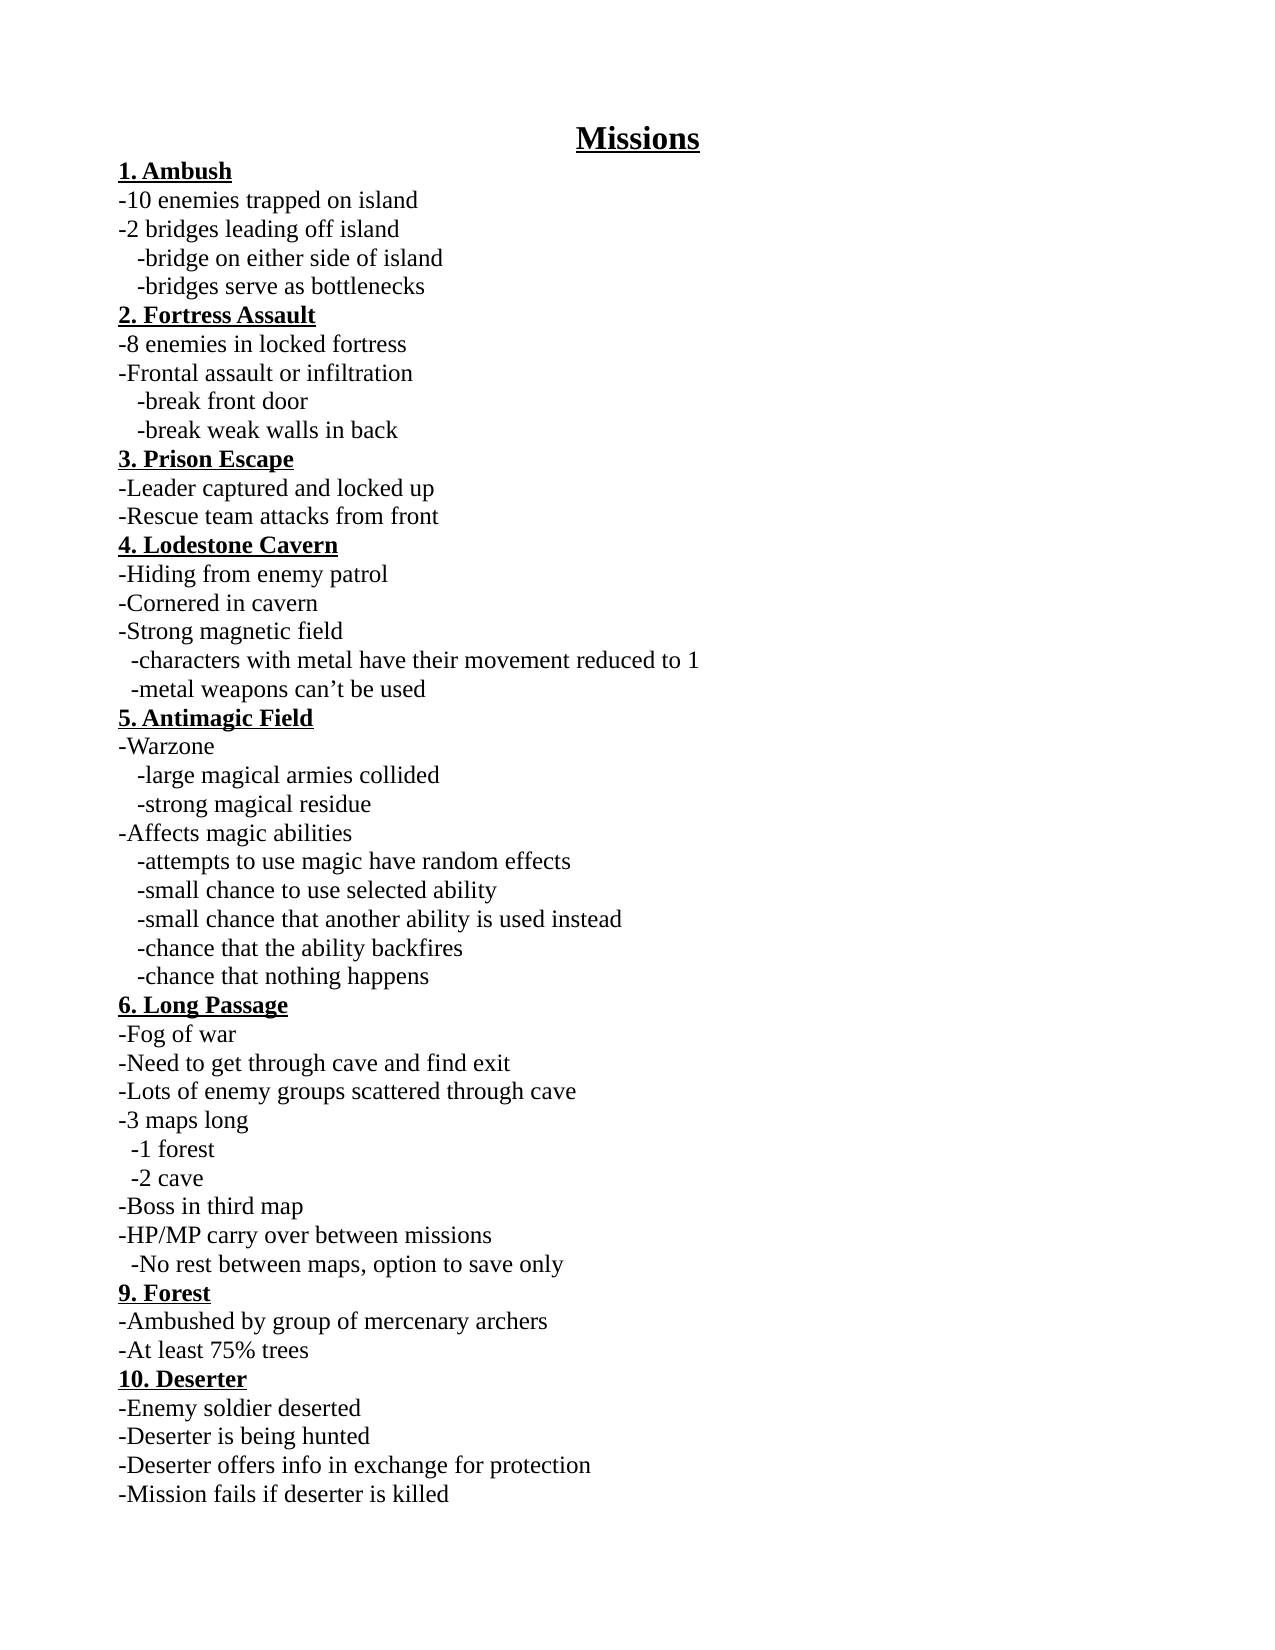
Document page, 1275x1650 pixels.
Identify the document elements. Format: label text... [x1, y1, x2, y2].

text -10 enemies trapped on island [118, 185, 1157, 214]
text -bridges serve as bottlenecks [118, 271, 1157, 300]
text -Frontal assault or infiltration [118, 358, 1157, 386]
text -small chance to use selected ability [118, 875, 1157, 904]
text -At least 75% trees [118, 1335, 1157, 1364]
text -small chance that another ability is used instead [118, 904, 1157, 933]
text -Leader captured and locked up [118, 473, 1157, 501]
text -chance that nothing happens [118, 961, 1157, 990]
text -Enemy soldier deserted [118, 1393, 1157, 1421]
text -Strong magnetic field [118, 616, 1157, 645]
text -2 cave [118, 1163, 1157, 1191]
text -chance that the ability backfires [118, 933, 1157, 961]
text -Need to get through cave and find exit [118, 1048, 1157, 1076]
text -metal weapons can’t be used [118, 674, 1157, 703]
text -2 bridges leading off island [118, 214, 1157, 243]
text -strong magical residue [118, 789, 1157, 818]
text -Fog of war [118, 1019, 1157, 1048]
text -characters with metal have their movement reduced to 1 [118, 645, 1157, 674]
text 5. Antimagic Field [118, 703, 1157, 731]
text -break front door [118, 386, 1157, 415]
text -Boss in third map [118, 1191, 1157, 1220]
text 10. Deserter [118, 1364, 1157, 1393]
text -Affects magic abilities [118, 818, 1157, 846]
text 2. Fortress Assault [118, 300, 1157, 329]
text -Mission fails if deserter is killed [118, 1479, 1157, 1508]
text -HP/MP carry over between missions [118, 1220, 1157, 1249]
text -1 forest [118, 1134, 1157, 1163]
text -bridge on either side of island [118, 243, 1157, 271]
text -8 enemies in locked fortress [118, 329, 1157, 358]
text -Cornered in cavern [118, 588, 1157, 616]
text -Lots of enemy groups scattered through cave [118, 1076, 1157, 1105]
text -No rest between maps, option to save only [118, 1249, 1157, 1278]
text -Warzone [118, 731, 1157, 760]
text -attempts to use magic have random effects [118, 846, 1157, 875]
text -Deserter is being hunted [118, 1421, 1157, 1450]
text 9. Forest [118, 1278, 1157, 1306]
text -Deserter offers info in exchange for protection [118, 1450, 1157, 1479]
text -Hiding from enemy patrol [118, 559, 1157, 588]
text -large magical armies collided [118, 760, 1157, 789]
text -Ambushed by group of mercenary archers [118, 1306, 1157, 1335]
text -break weak walls in back [118, 415, 1157, 444]
text -3 maps long [118, 1105, 1157, 1134]
text 6. Long Passage [118, 990, 1157, 1019]
text -Rescue team attacks from front [118, 501, 1157, 530]
text 3. Prison Escape [118, 444, 1157, 473]
text 1. Ambush [118, 156, 1157, 185]
text Missions [118, 118, 1157, 156]
text 4. Lodestone Cavern [118, 530, 1157, 559]
